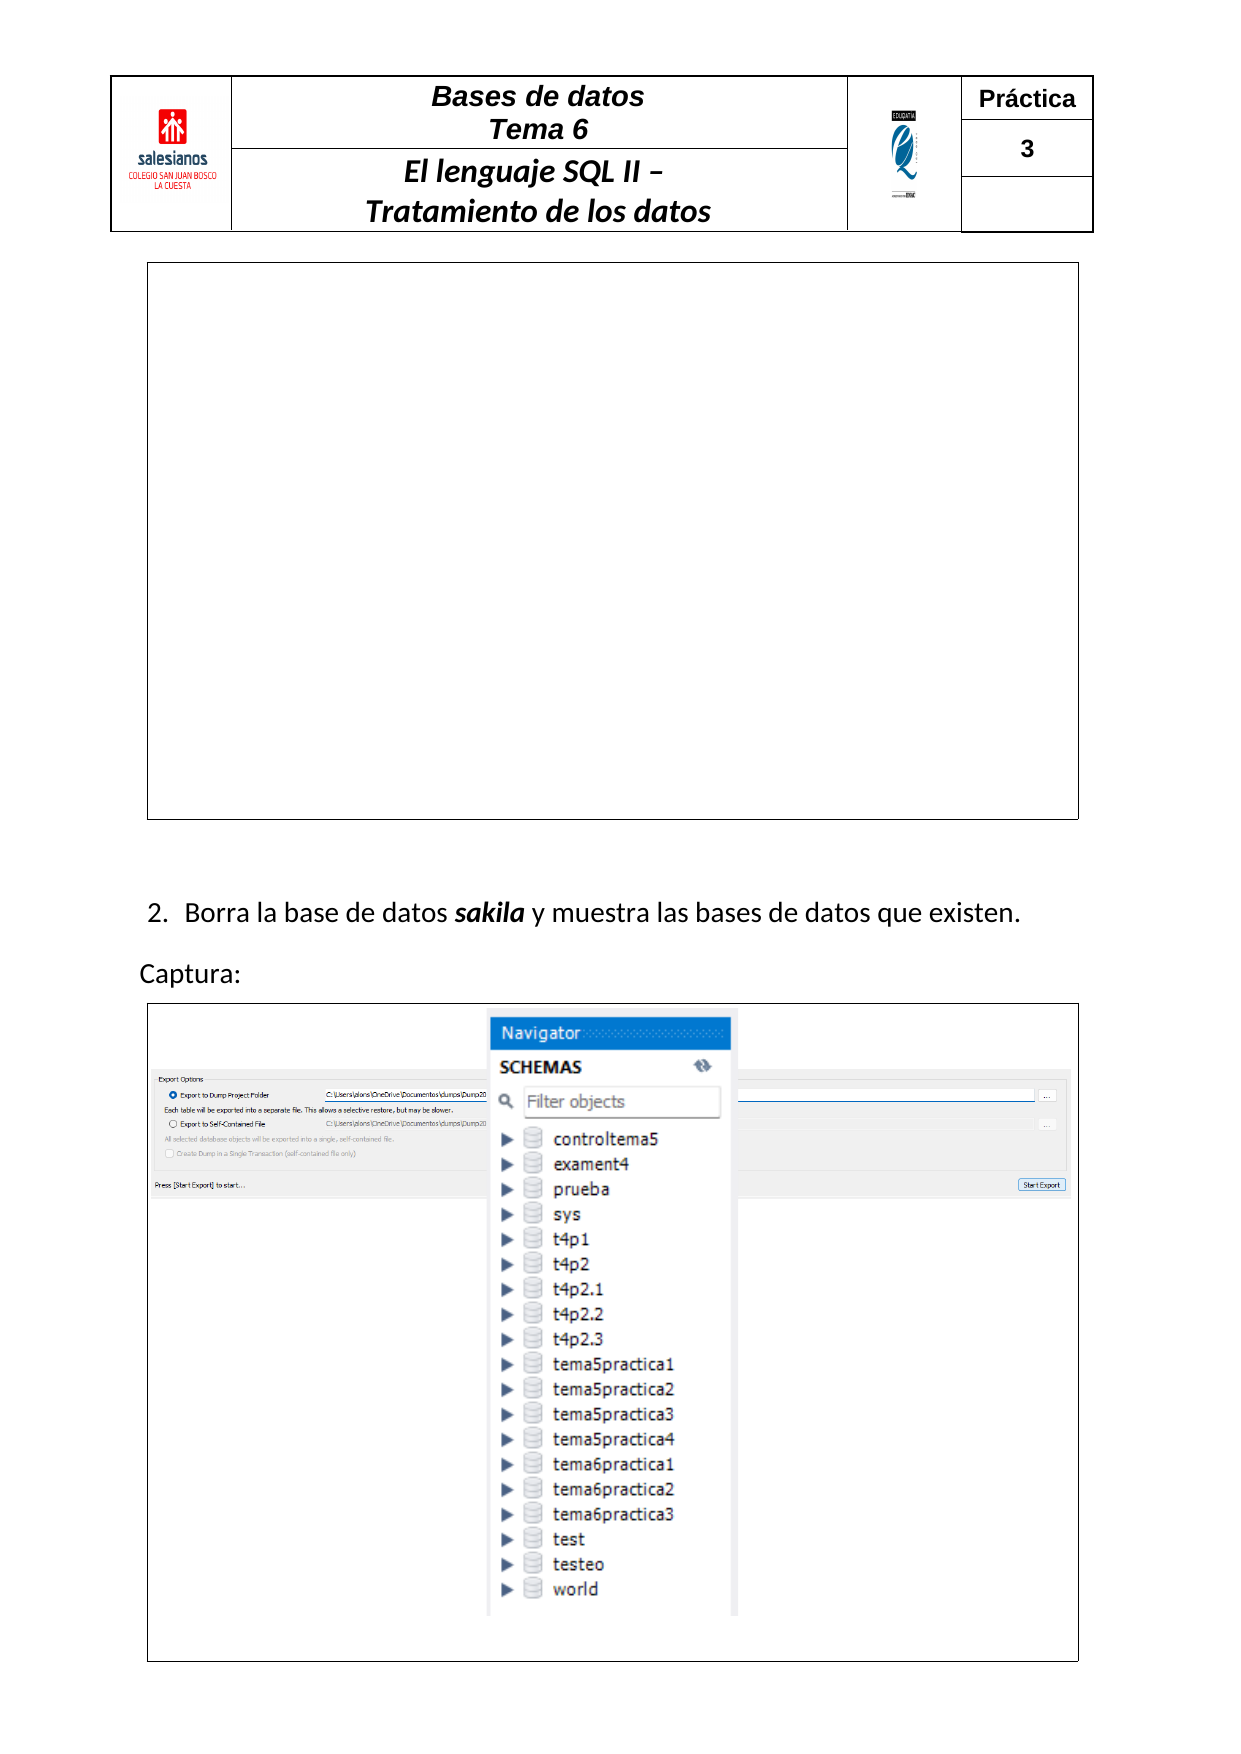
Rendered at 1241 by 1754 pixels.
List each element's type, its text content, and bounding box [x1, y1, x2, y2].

picture [891, 110, 918, 198]
table_header [148, 263, 1078, 818]
list Borra la base de datos sakila y muestra las bases de datos que existen. [147, 894, 1093, 930]
picture [119, 96, 229, 203]
picture [151, 1008, 1072, 1616]
subtitle Captura: [139, 955, 1093, 991]
table_header [148, 1070, 1078, 1661]
table_header [148, 1004, 1078, 1069]
